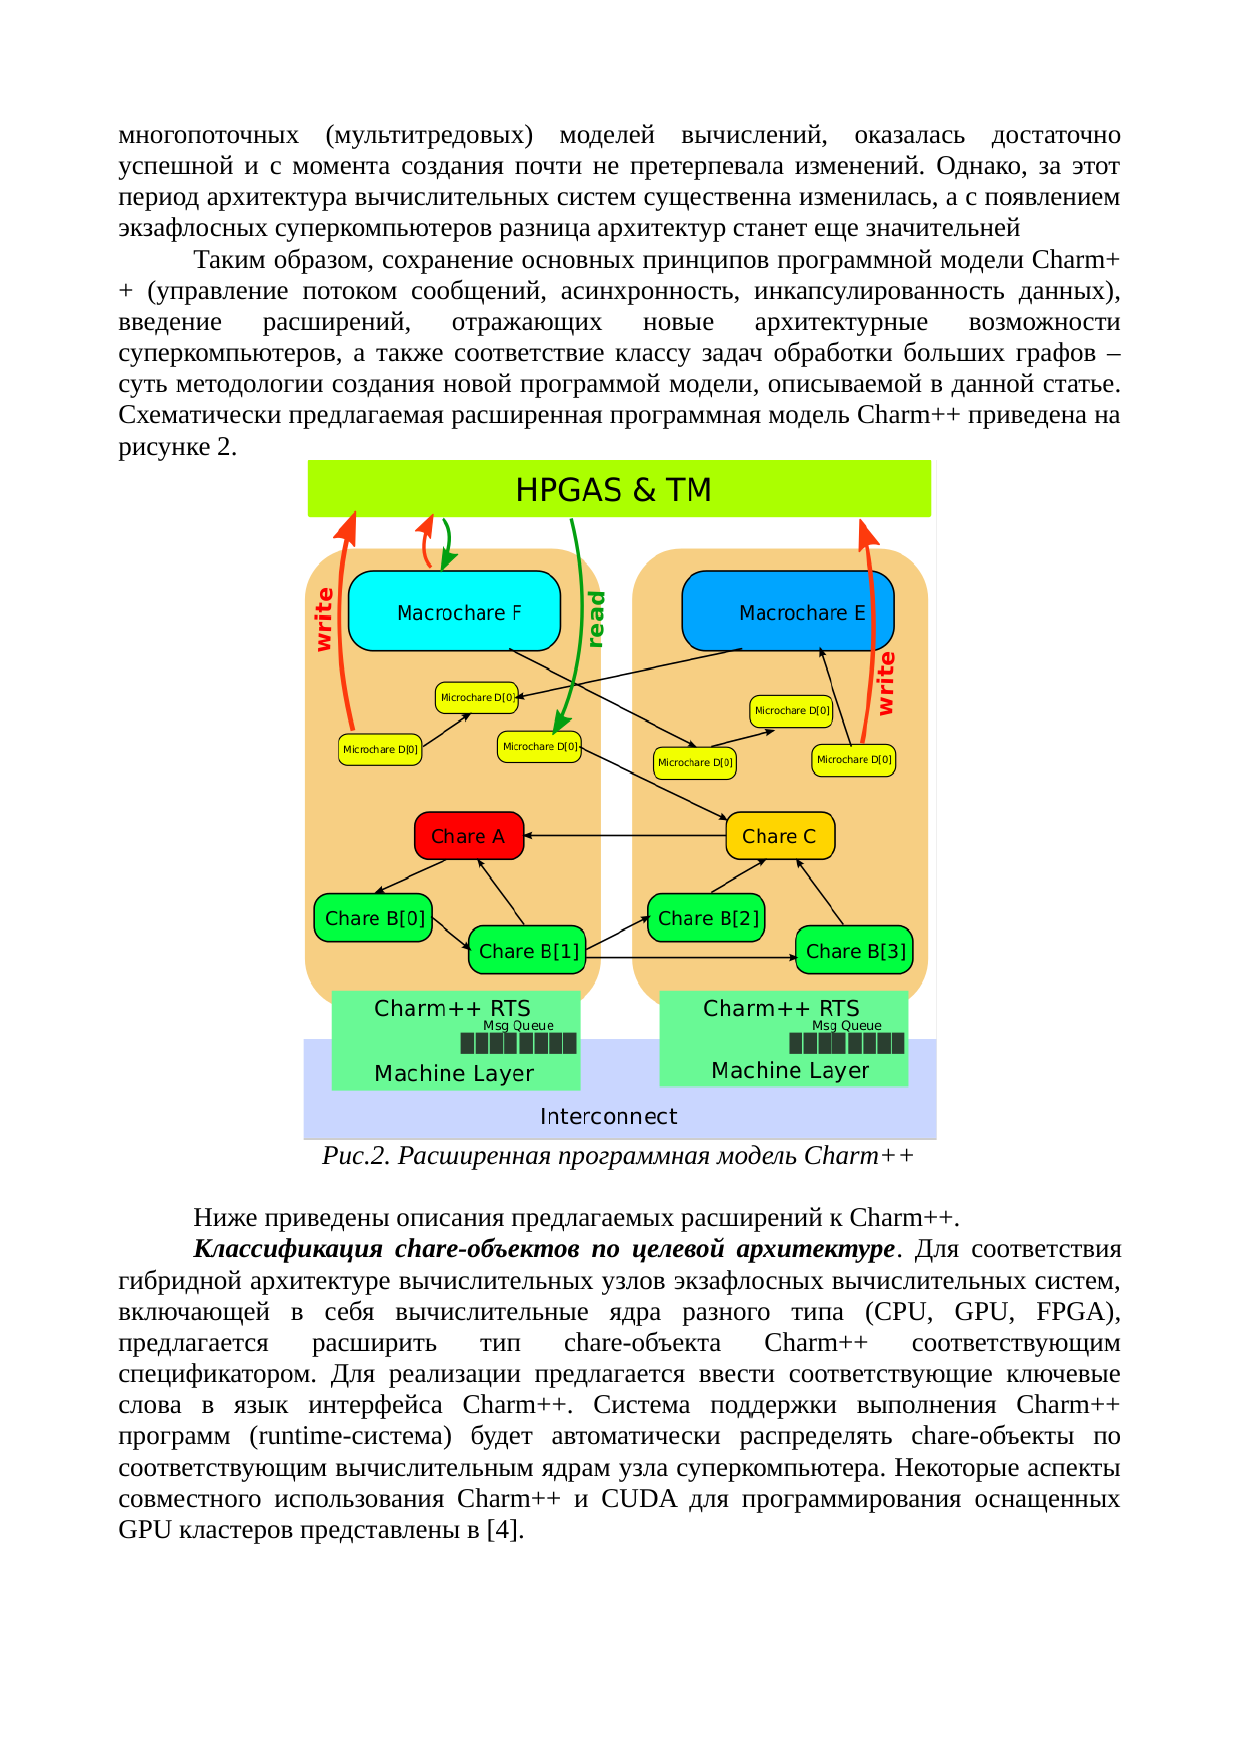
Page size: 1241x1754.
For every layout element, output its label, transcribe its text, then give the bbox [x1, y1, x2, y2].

text Рис.2. Расширенная программная модель Charm++ [118, 1139, 1122, 1170]
text Таким образом, сохранение основных принципов программной модели Charm++ (управление потоком сообщений, асинхронность, инкапсулированность данных), введение расширений, отражающих новые архитектурные возможности суперкомпьютеров, а также соответствие классу задач обработки больших графов – суть методологии создания новой программой модели, описываемой в данной статье. Схематически предлагаемая расширенная программная модель Charm++ приведена на рисунке 2. [118, 243, 1122, 461]
text многопоточных (мультитредовых) моделей вычислений, оказалась достаточно успешной и с момента создания почти не претерпевала изменений. Однако, за этот период архитектура вычислительных систем существенна изменилась, а с появлением экзафлосных суперкомпьютеров разница архитектур станет еще значительней [118, 118, 1122, 243]
picture [303, 460, 937, 1140]
text Классификация chare-объектов по целевой архитектуре. Для соответствия гибридной архитектуре вычислительных узлов экзафлосных вычислительных систем, включающей в себя вычислительные ядра разного типа (CPU, GPU, FPGA), предлагается расширить тип chare-объекта Charm++ соответствующим спецификатором. Для реализации предлагается ввести соответствующие ключевые слова в язык интерфейса Charm++. Система поддержки выполнения Charm++ программ (runtime-система) будет автоматически распределять chare-объекты по соответствующим вычислительным ядрам узла суперкомпьютера. Некоторые аспекты совместного использования Charm++ и CUDA для программирования оснащенных GPU кластеров представлены в [4]. [118, 1233, 1122, 1544]
text Ниже приведены описания предлагаемых расширений к Charm++. [118, 1201, 1122, 1233]
